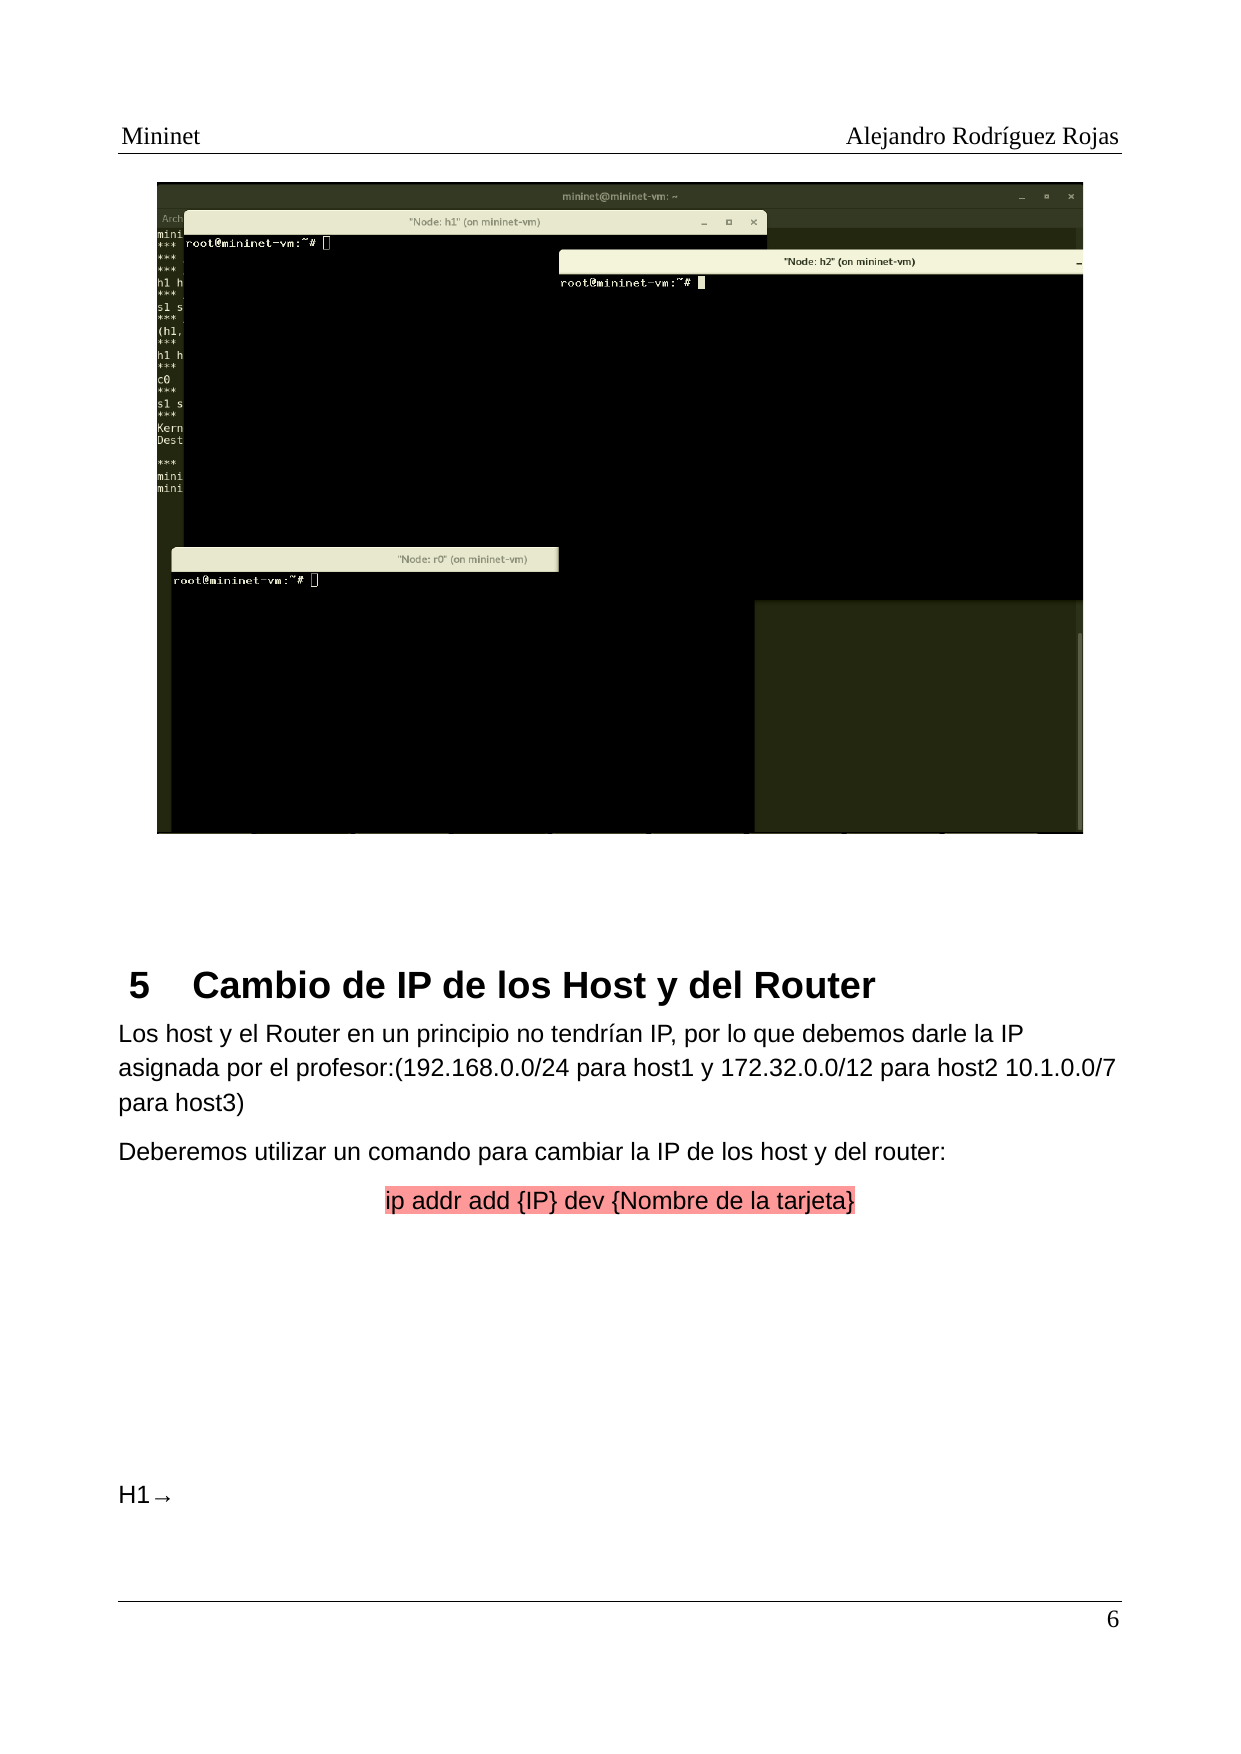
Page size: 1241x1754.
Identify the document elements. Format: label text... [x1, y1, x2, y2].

text H1→ [118, 1480, 1122, 1509]
picture [157, 182, 1084, 834]
text Los host y el Router en un principio no tendrían IP, por lo que debemos darle la IP asignada por el profesor:(192.168.0.0/24 para host1 y 172.32.0.0/12 para host2 10.1.0.0/7 para host3) [118, 1019, 1122, 1116]
text ip addr add {IP} dev {Nombre de la tarjeta} [118, 1186, 1122, 1214]
text Deberemos utilizar un comando para cambiar la IP de los host y del router: [118, 1137, 1122, 1166]
subtitle Cambio de IP de los Host y del Router [118, 963, 1122, 1006]
